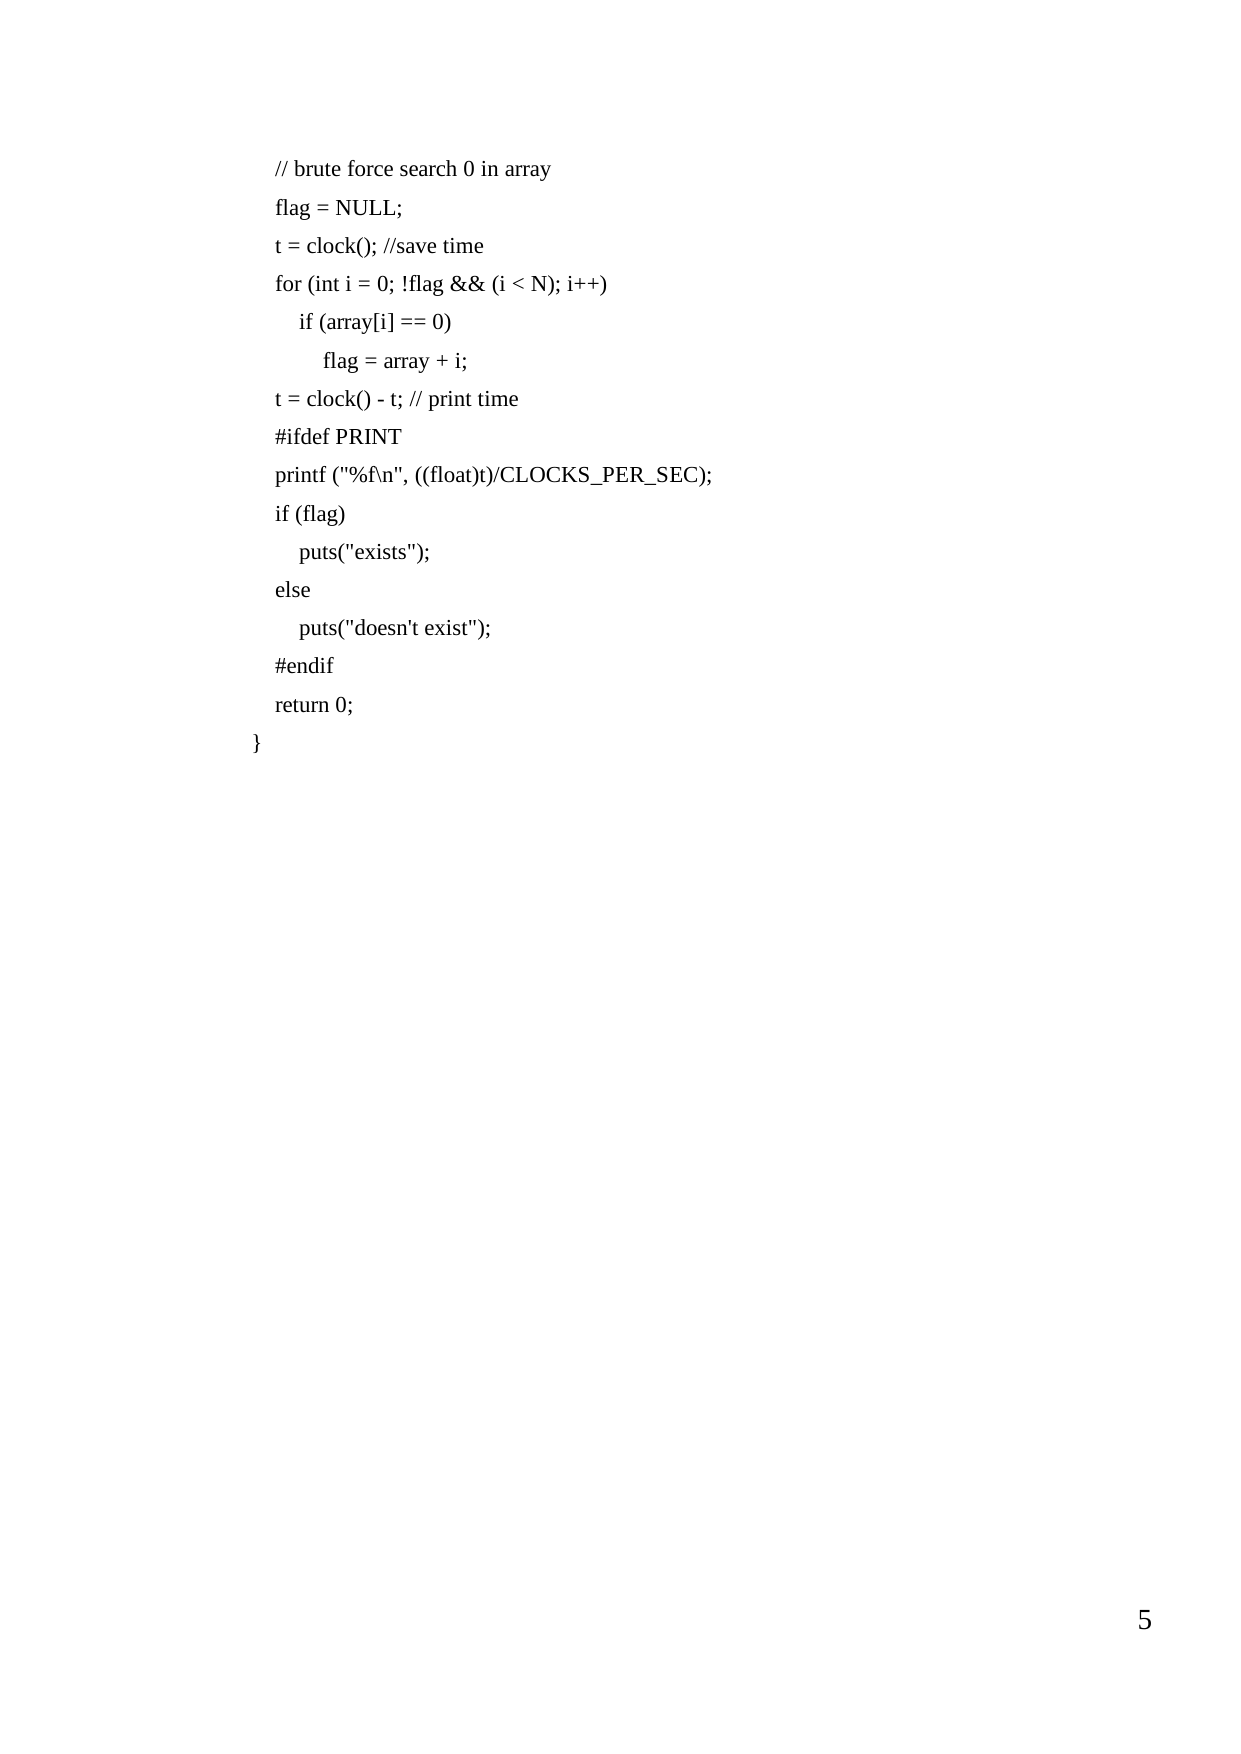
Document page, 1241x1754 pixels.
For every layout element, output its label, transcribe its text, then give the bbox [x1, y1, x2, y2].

text t = clock(); //save time [177, 233, 1152, 258]
text return 0; [177, 692, 1152, 717]
text #ifdef PRINT [177, 424, 1152, 449]
text puts("exists"); [177, 539, 1152, 564]
text flag = NULL; [177, 194, 1152, 220]
text #endif [177, 653, 1152, 679]
text if (array[i] == 0) [177, 309, 1152, 335]
text else [177, 577, 1152, 602]
text puts("doesn't exist"); [177, 615, 1152, 641]
text printf ("%f\n", ((float)t)/CLOCKS_PER_SEC); [177, 462, 1152, 488]
text // brute force search 0 in array [177, 156, 1152, 182]
text flag = array + i; [177, 347, 1152, 373]
text } [177, 730, 1152, 755]
text t = clock() - t; // print time [177, 386, 1152, 411]
text for (int i = 0; !flag && (i < N); i++) [177, 271, 1152, 297]
text if (flag) [177, 500, 1152, 526]
